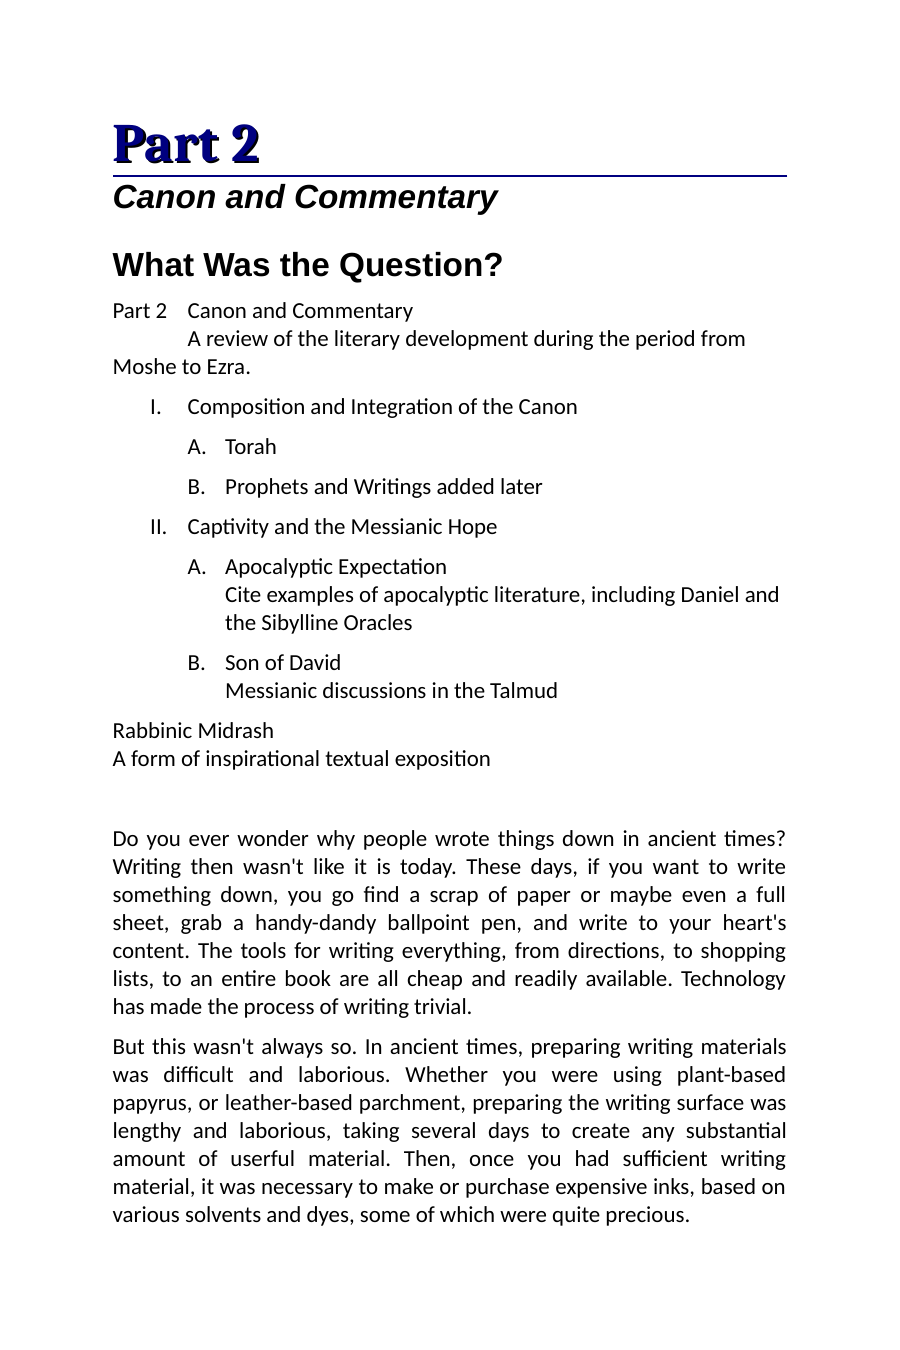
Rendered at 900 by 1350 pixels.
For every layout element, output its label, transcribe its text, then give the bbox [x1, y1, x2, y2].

list Apocalyptic Expectation Cite examples of apocalyptic literature, including Daniel and the Sibylline Oracles [187, 552, 787, 636]
subtitle What Was the Question? [112, 245, 787, 284]
list Composition and Integration of the Canon [150, 392, 787, 420]
list Son of David Messianic discussions in the Talmud [187, 648, 787, 704]
text But this wasn't always so. In ancient times, preparing writing materials was difficult and laborious. Whether you were using plant-based papyrus, or leather-based parchment, preparing the writing surface was lengthy and laborious, taking several days to create any substantial amount of userful material. Then, once you had sufficient writing material, it was necessary to make or purchase expensive inks, based on various solvents and dyes, some of which were quite precious. [112, 1032, 787, 1228]
title Part 2 [112, 112, 787, 177]
text Rabbinic Midrash A form of inspirational textual exposition [112, 716, 787, 772]
text Do you ever wonder why people wrote things down in ancient times? Writing then wasn't like it is today. These days, if you want to write something down, you go find a scrap of paper or maybe even a full sheet, grab a handy-dandy ballpoint pen, and write to your heart's content. The tools for writing everything, from directions, to shopping lists, to an entire book are all cheap and readily available. Technology has made the process of writing trivial. [112, 824, 787, 1020]
list Prophets and Writings added later [187, 472, 787, 500]
list Captivity and the Messianic Hope [150, 512, 787, 540]
subtitle Canon and Commentary [112, 177, 787, 215]
text Part 2 Canon and Commentary A review of the literary development during the period from Moshe to Ezra. [112, 296, 787, 380]
list Torah [187, 432, 787, 460]
